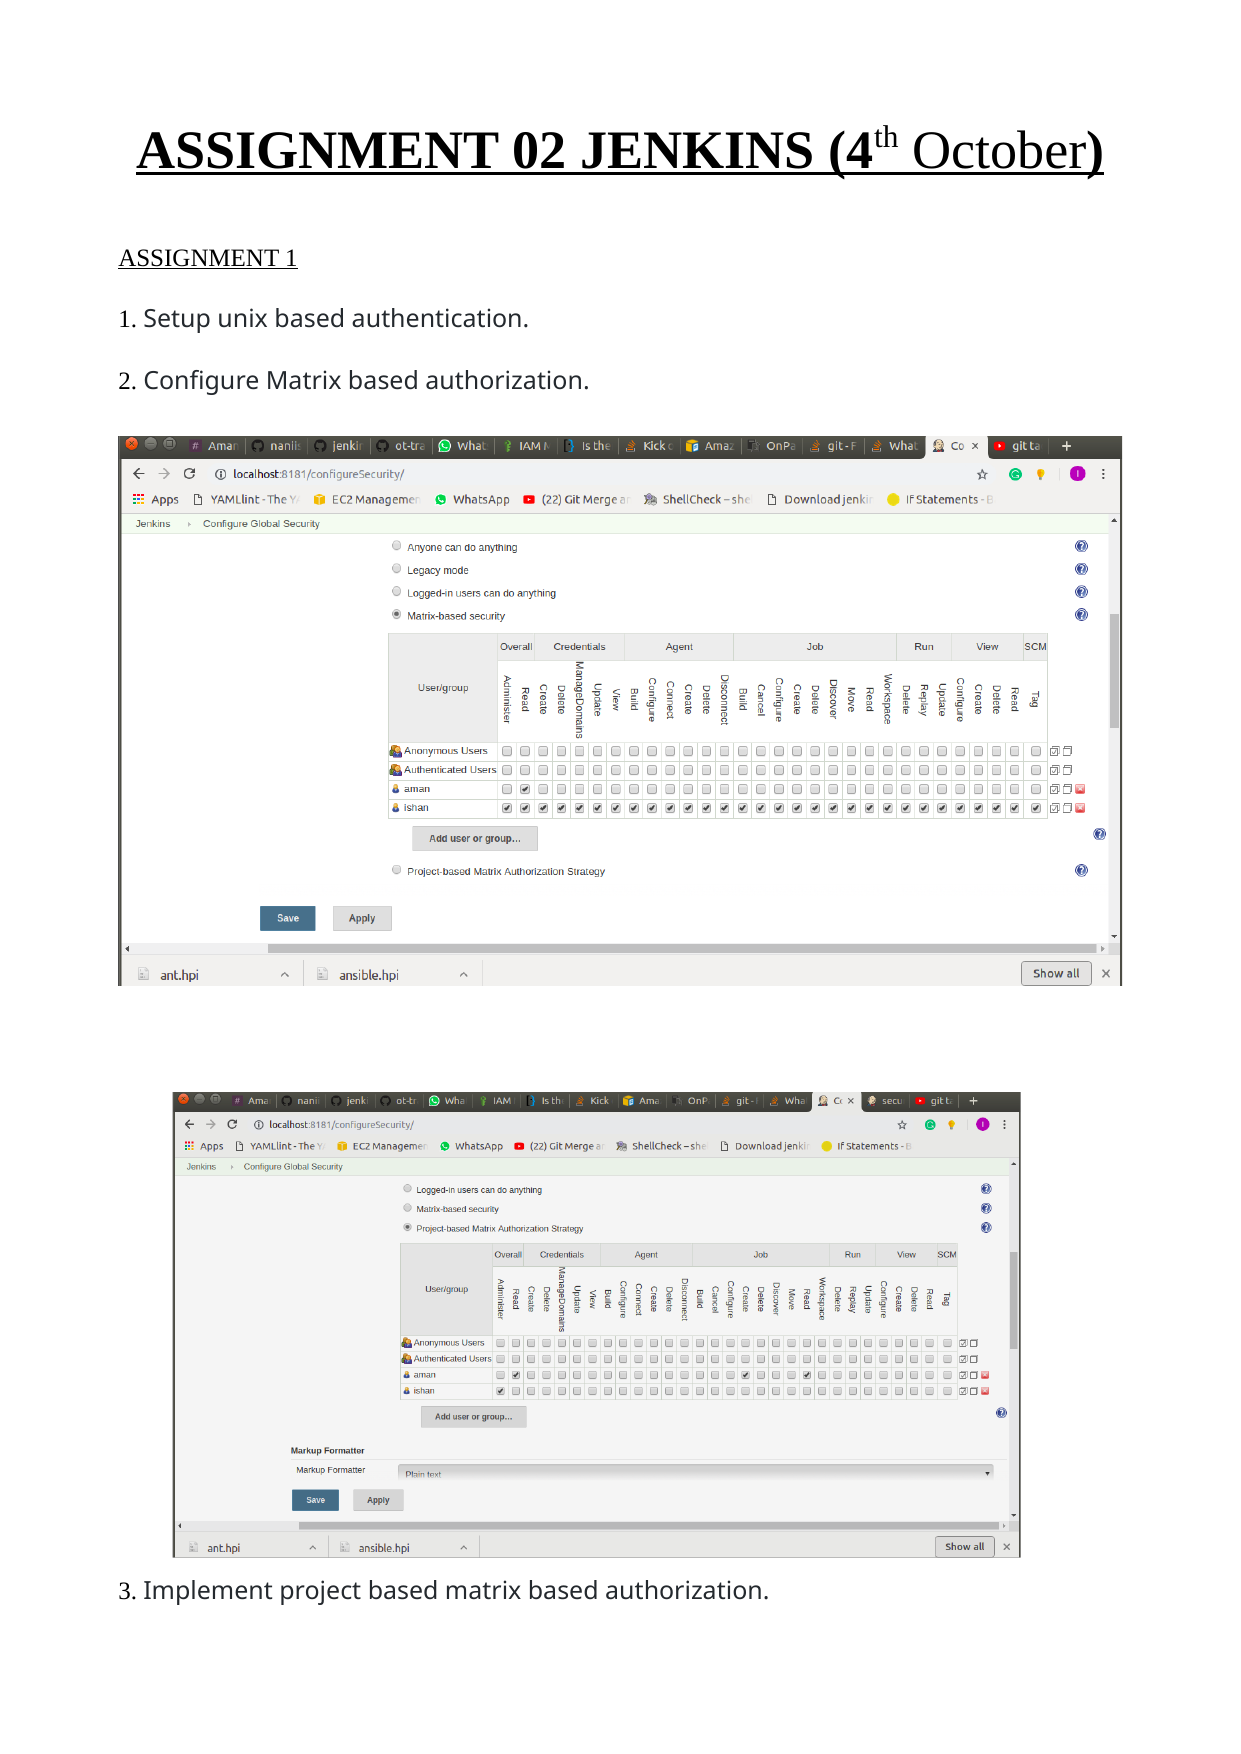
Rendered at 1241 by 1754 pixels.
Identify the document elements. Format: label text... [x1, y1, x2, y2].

text 1. Setup unix based authentication. [118, 300, 1122, 334]
text ASSIGNMENT 1 [118, 243, 1122, 271]
text 3. Implement project based matrix based authorization. [118, 1051, 1122, 1606]
picture [118, 425, 1123, 996]
text 2. Configure Matrix based authorization. [118, 363, 1122, 397]
text ASSIGNMENT 02 JENKINS (4th October) [118, 118, 1122, 180]
picture [172, 1084, 1021, 1566]
